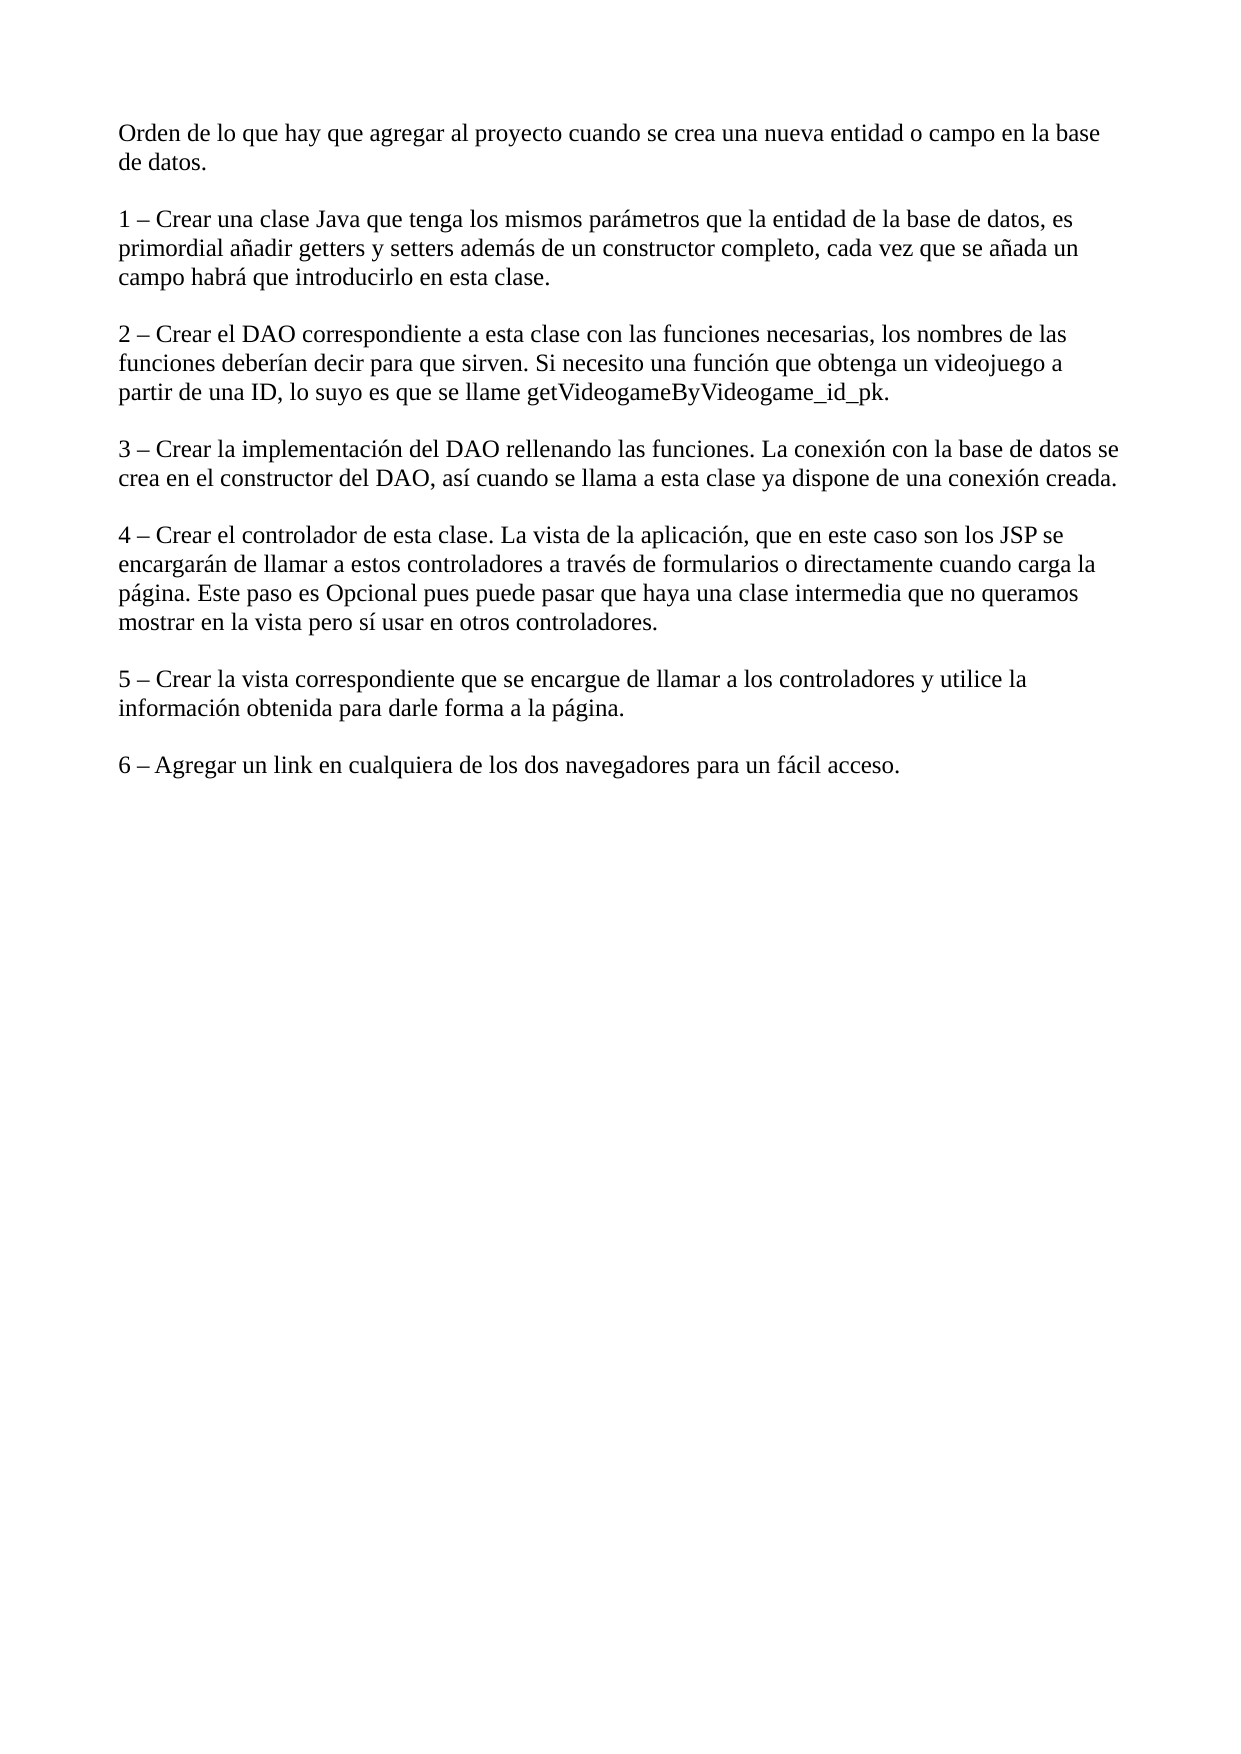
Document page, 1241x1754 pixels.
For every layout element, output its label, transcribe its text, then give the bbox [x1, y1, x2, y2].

text 1 – Crear una clase Java que tenga los mismos parámetros que la entidad de la base de datos, es primordial añadir getters y setters además de un constructor completo, cada vez que se añada un campo habrá que introducirlo en esta clase. [118, 204, 1122, 291]
text Orden de lo que hay que agregar al proyecto cuando se crea una nueva entidad o campo en la base de datos. [118, 118, 1122, 176]
text 4 – Crear el controlador de esta clase. La vista de la aplicación, que en este caso son los JSP se encargarán de llamar a estos controladores a través de formularios o directamente cuando carga la página. Este paso es Opcional pues puede pasar que haya una clase intermedia que no queramos mostrar en la vista pero sí usar en otros controladores. [118, 521, 1122, 636]
text 3 – Crear la implementación del DAO rellenando las funciones. La conexión con la base de datos se crea en el constructor del DAO, así cuando se llama a esta clase ya dispone de una conexión creada. [118, 434, 1122, 492]
text 2 – Crear el DAO correspondiente a esta clase con las funciones necesarias, los nombres de las funciones deberían decir para que sirven. Si necesito una función que obtenga un videojuego a partir de una ID, lo suyo es que se llame getVideogameByVideogame_id_pk. [118, 319, 1122, 406]
text 5 – Crear la vista correspondiente que se encargue de llamar a los controladores y utilice la información obtenida para darle forma a la página. [118, 664, 1122, 722]
text 6 – Agregar un link en cualquiera de los dos navegadores para un fácil acceso. [118, 751, 1122, 779]
